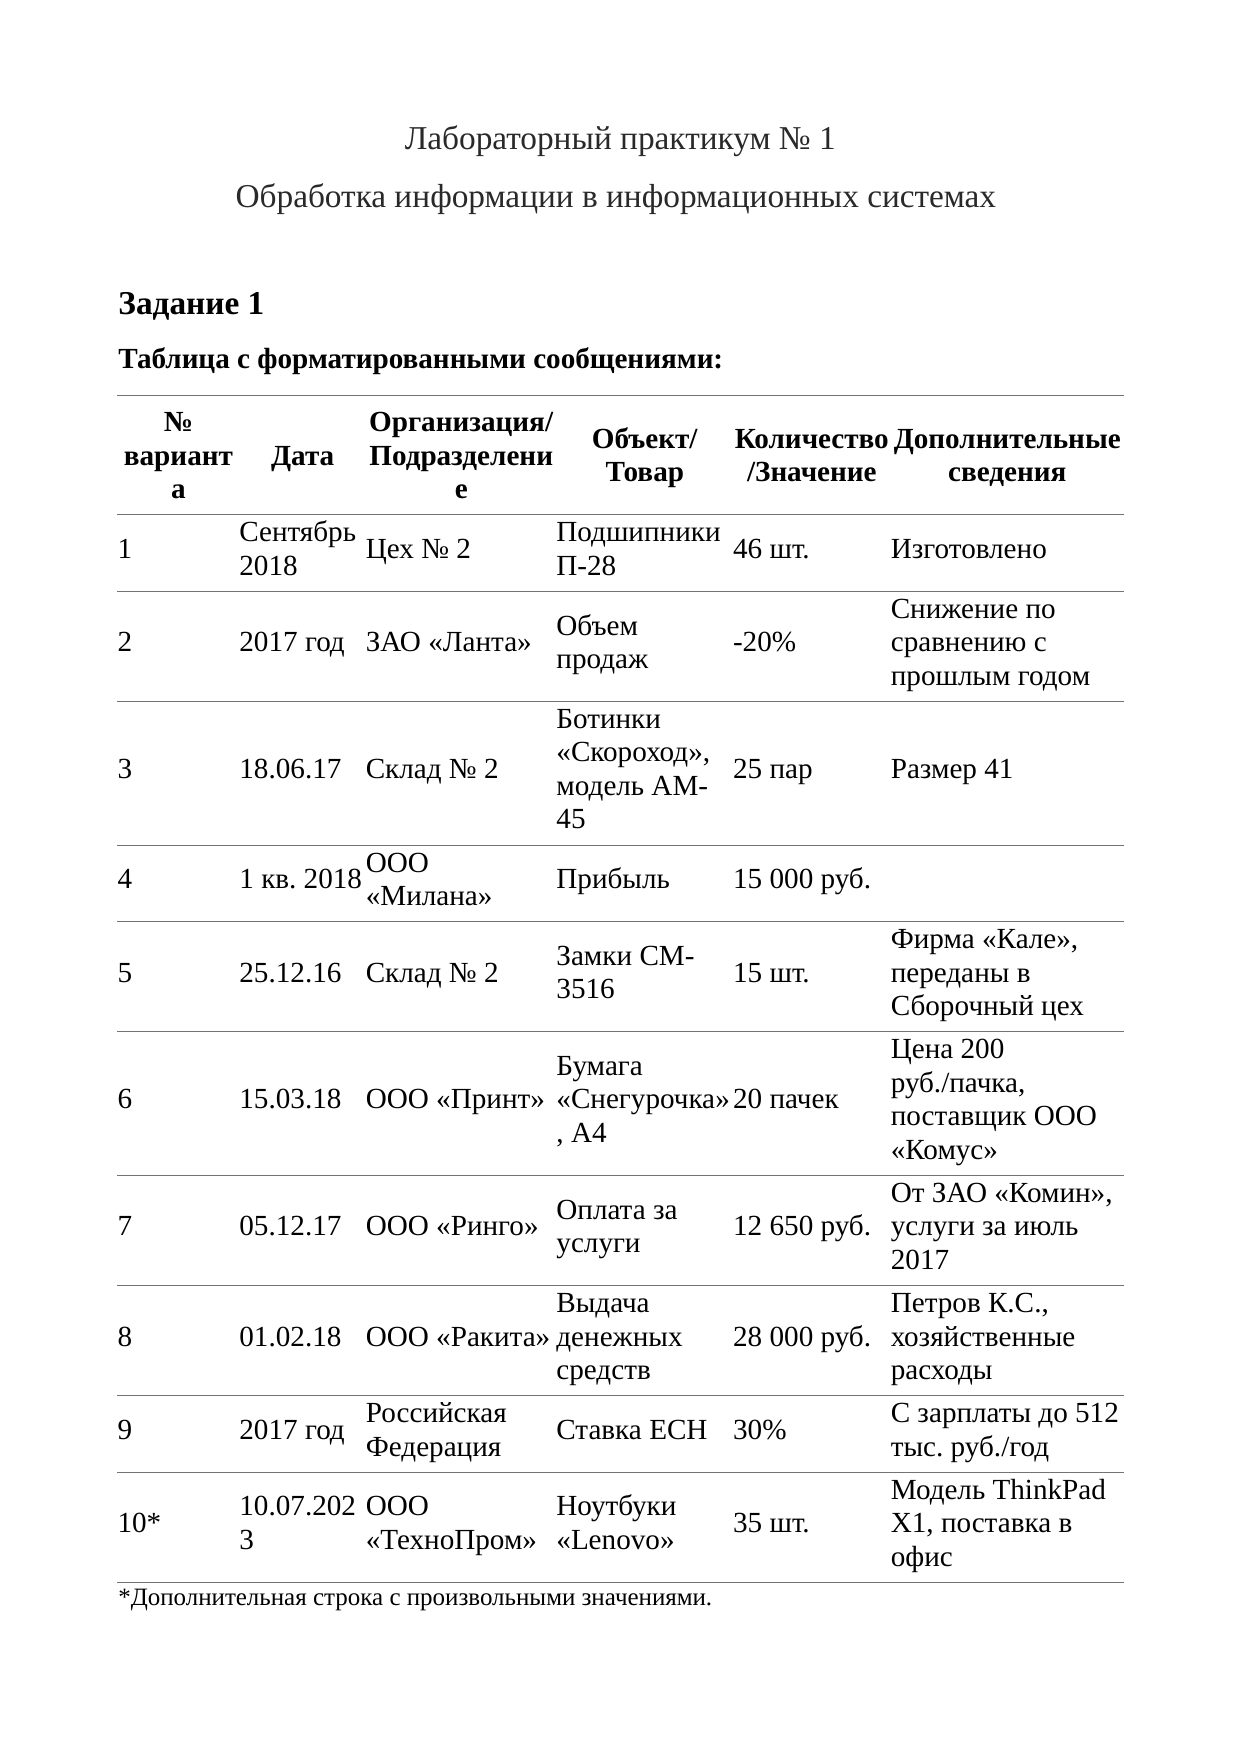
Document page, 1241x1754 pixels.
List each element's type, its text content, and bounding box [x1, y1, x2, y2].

table_cell 05.12.17 [239, 1176, 366, 1285]
table_cell 1 [117, 515, 239, 591]
table_cell 30% [733, 1396, 891, 1472]
table_cell Цена 200 руб./пачка, поставщик ООО «Комус» [891, 1032, 1123, 1175]
table_cell ЗАО «Ланта» [366, 592, 556, 701]
table_cell 4 [117, 846, 239, 921]
table_cell 12 650 руб. [733, 1176, 891, 1285]
table_cell 1 кв. 2018 [239, 846, 366, 921]
table_header Дата [239, 396, 366, 514]
table_cell 35 шт. [733, 1473, 891, 1582]
table_cell ООО «Милана» [366, 846, 556, 921]
table_cell Объем продаж [556, 592, 733, 701]
table_cell 46 шт. [733, 515, 891, 591]
table_cell Оплата за услуги [556, 1176, 733, 1285]
table_cell Российская Федерация [366, 1396, 556, 1472]
table_cell 7 [117, 1176, 239, 1285]
text Обработка информации в информационных системах [118, 177, 1122, 215]
text Лабораторный практикум № 1 [118, 118, 1122, 156]
table_cell 18.06.17 [239, 702, 366, 844]
table_header № варианта [117, 396, 239, 514]
table_cell ООО «Ракита» [366, 1286, 556, 1395]
text Таблица с форматированными сообщениями: [118, 342, 1122, 375]
table_header Количество/Значение [733, 396, 891, 514]
table_cell Ставка ЕСН [556, 1396, 733, 1472]
table_cell 5 [117, 922, 239, 1031]
table_cell Снижение по сравнению с прошлым годом [891, 592, 1123, 701]
text *Дополнительная строка с произвольными значениями. [118, 1583, 1122, 1611]
table_cell Ноутбуки «Lenovo» [556, 1473, 733, 1582]
table_cell ООО «ТехноПром» [366, 1473, 556, 1582]
table_cell Фирма «Кале», переданы в Сборочный цех [891, 922, 1123, 1031]
table_cell Ботинки «Скороход», модель АМ-45 [556, 702, 733, 844]
table_cell Модель ThinkPad X1, поставка в офис [891, 1473, 1123, 1582]
table_cell Прибыль [556, 846, 733, 921]
table_cell 9 [117, 1396, 239, 1472]
text Задание 1 [118, 283, 1122, 321]
table_cell Подшипники П-28 [556, 515, 733, 591]
table_cell 3 [117, 702, 239, 844]
table_cell 2017 год [239, 592, 366, 701]
table_cell 8 [117, 1286, 239, 1395]
table_header Дополнительные сведения [891, 396, 1123, 514]
table_cell Размер 41 [891, 702, 1123, 844]
table_cell 28 000 руб. [733, 1286, 891, 1395]
table_cell Бумага «Снегурочка», А4 [556, 1032, 733, 1175]
table_cell Замки СМ-3516 [556, 922, 733, 1031]
table_cell 25.12.16 [239, 922, 366, 1031]
table_cell 6 [117, 1032, 239, 1175]
table_cell 15.03.18 [239, 1032, 366, 1175]
table_cell Склад № 2 [366, 922, 556, 1031]
table_cell Изготовлено [891, 515, 1123, 591]
table_cell Склад № 2 [366, 702, 556, 844]
table_cell [891, 846, 1123, 921]
table_cell 15 000 руб. [733, 846, 891, 921]
table_cell 15 шт. [733, 922, 891, 1031]
table_cell Сентябрь 2018 [239, 515, 366, 591]
table_cell -20% [733, 592, 891, 701]
table_cell 2 [117, 592, 239, 701]
table_header Организация/Подразделение [366, 396, 556, 514]
table_cell 20 пачек [733, 1032, 891, 1175]
table_cell ООО «Принт» [366, 1032, 556, 1175]
table_cell С зарплаты до 512 тыс. руб./год [891, 1396, 1123, 1472]
table_cell 2017 год [239, 1396, 366, 1472]
table_cell 10.07.2023 [239, 1473, 366, 1582]
table_cell Выдача денежных средств [556, 1286, 733, 1395]
table_header Объект/Товар [556, 396, 733, 514]
table_cell Петров К.С., хозяйственные расходы [891, 1286, 1123, 1395]
table_cell ООО «Ринго» [366, 1176, 556, 1285]
table_cell 01.02.18 [239, 1286, 366, 1395]
table_cell 25 пар [733, 702, 891, 844]
table_cell Цех № 2 [366, 515, 556, 591]
table_cell 10* [117, 1473, 239, 1582]
table_cell От ЗАО «Комин», услуги за июль 2017 [891, 1176, 1123, 1285]
